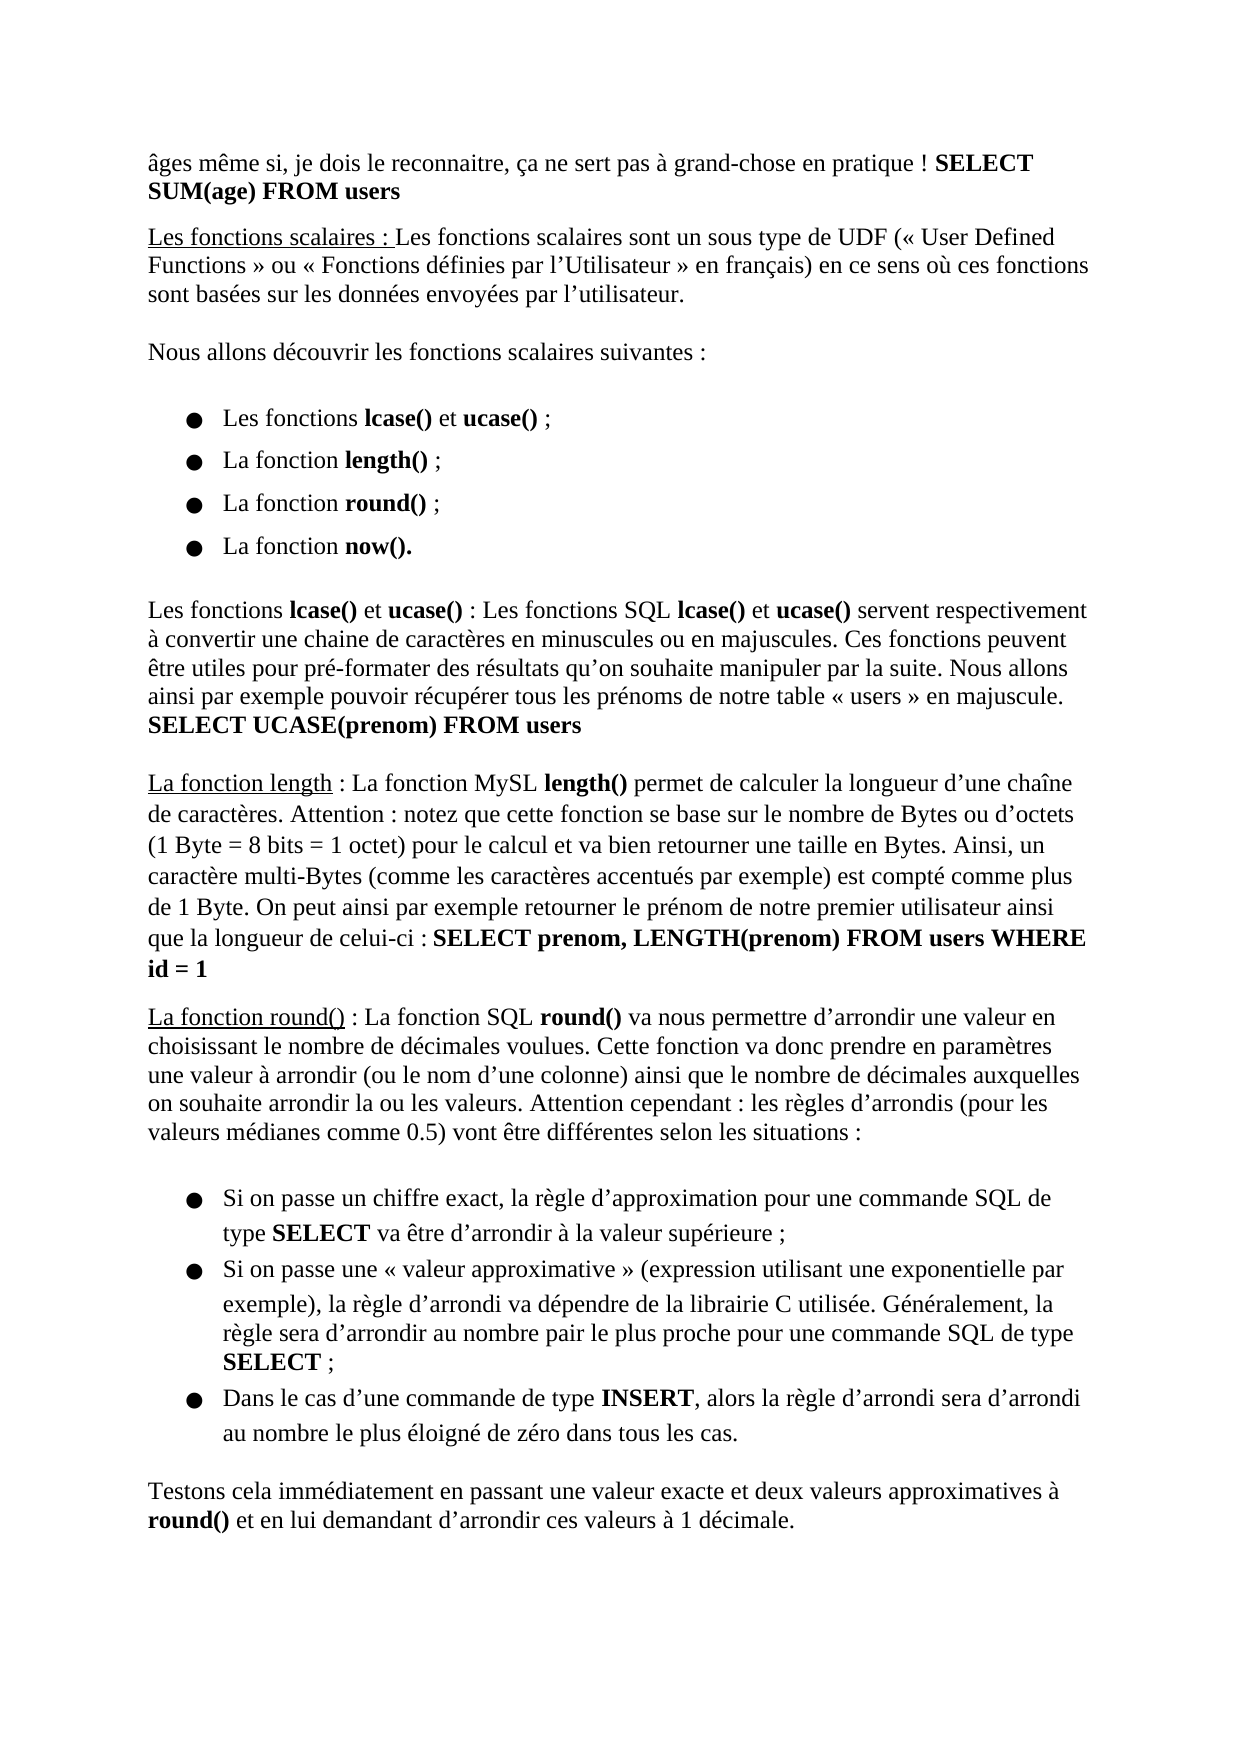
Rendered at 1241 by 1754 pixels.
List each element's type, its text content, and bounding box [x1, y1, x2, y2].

text Testons cela immédiatement en passant une valeur exacte et deux valeurs approximatives à round() et en lui demandant d’arrondir ces valeurs à 1 décimale. [148, 1476, 1093, 1534]
text Les fonctions scalaires : Les fonctions scalaires sont un sous type de UDF (« User Defined Functions » ou « Fonctions définies par l’Utilisateur » en français) en ce sens où ces fonctions sont basées sur les données envoyées par l’utilisateur. [148, 222, 1093, 308]
list La fonction now(). [185, 523, 1093, 566]
list Si on passe une « valeur approximative » (expression utilisant une exponentielle par exemple), la règle d’arrondi va dépendre de la librairie C utilisée. Généralement, la règle sera d’arrondir au nombre pair le plus proche pour une commande SQL de type SELECT ; [185, 1247, 1093, 1376]
text Nous allons découvrir les fonctions scalaires suivantes : [148, 337, 1093, 366]
text Les fonctions lcase() et ucase() : Les fonctions SQL lcase() et ucase() servent respectivement à convertir une chaine de caractères en minuscules ou en majuscules. Ces fonctions peuvent être utiles pour pré-formater des résultats qu’on souhaite manipuler par la suite. Nous allons ainsi par exemple pouvoir récupérer tous les prénoms de notre table « users » en majuscule. SELECT UCASE(prenom) FROM users [148, 595, 1093, 739]
text La fonction length : La fonction MySL length() permet de calculer la longueur d’une chaîne de caractères. Attention : notez que cette fonction se base sur le nombre de Bytes ou d’octets (1 Byte = 8 bits = 1 octet) pour le calcul et va bien retourner une taille en Bytes. Ainsi, un caractère multi-Bytes (comme les caractères accentués par exemple) est compté comme plus de 1 Byte. On peut ainsi par exemple retourner le prénom de notre premier utilisateur ainsi que la longueur de celui-ci : SELECT prenom, LENGTH(prenom) FROM users WHERE id = 1 [148, 768, 1093, 983]
list Si on passe un chiffre exact, la règle d’approximation pour une commande SQL de type SELECT va être d’arrondir à la valeur supérieure ; [185, 1175, 1093, 1247]
list Les fonctions lcase() et ucase() ; [185, 395, 1093, 438]
list Dans le cas d’une commande de type INSERT, alors la règle d’arrondi sera d’arrondi au nombre le plus éloigné de zéro dans tous les cas. [185, 1376, 1093, 1447]
list La fonction length() ; [185, 438, 1093, 481]
text La fonction round() : La fonction SQL round() va nous permettre d’arrondir une valeur en choisissant le nombre de décimales voulues. Cette fonction va donc prendre en paramètres une valeur à arrondir (ou le nom d’une colonne) ainsi que le nombre de décimales auxquelles on souhaite arrondir la ou les valeurs. Attention cependant : les règles d’arrondis (pour les valeurs médianes comme 0.5) vont être différentes selon les situations : [148, 1002, 1093, 1146]
list La fonction round() ; [185, 481, 1093, 523]
text âges même si, je dois le reconnaitre, ça ne sert pas à grand-chose en pratique ! SELECT SUM(age) FROM users [148, 148, 1093, 205]
